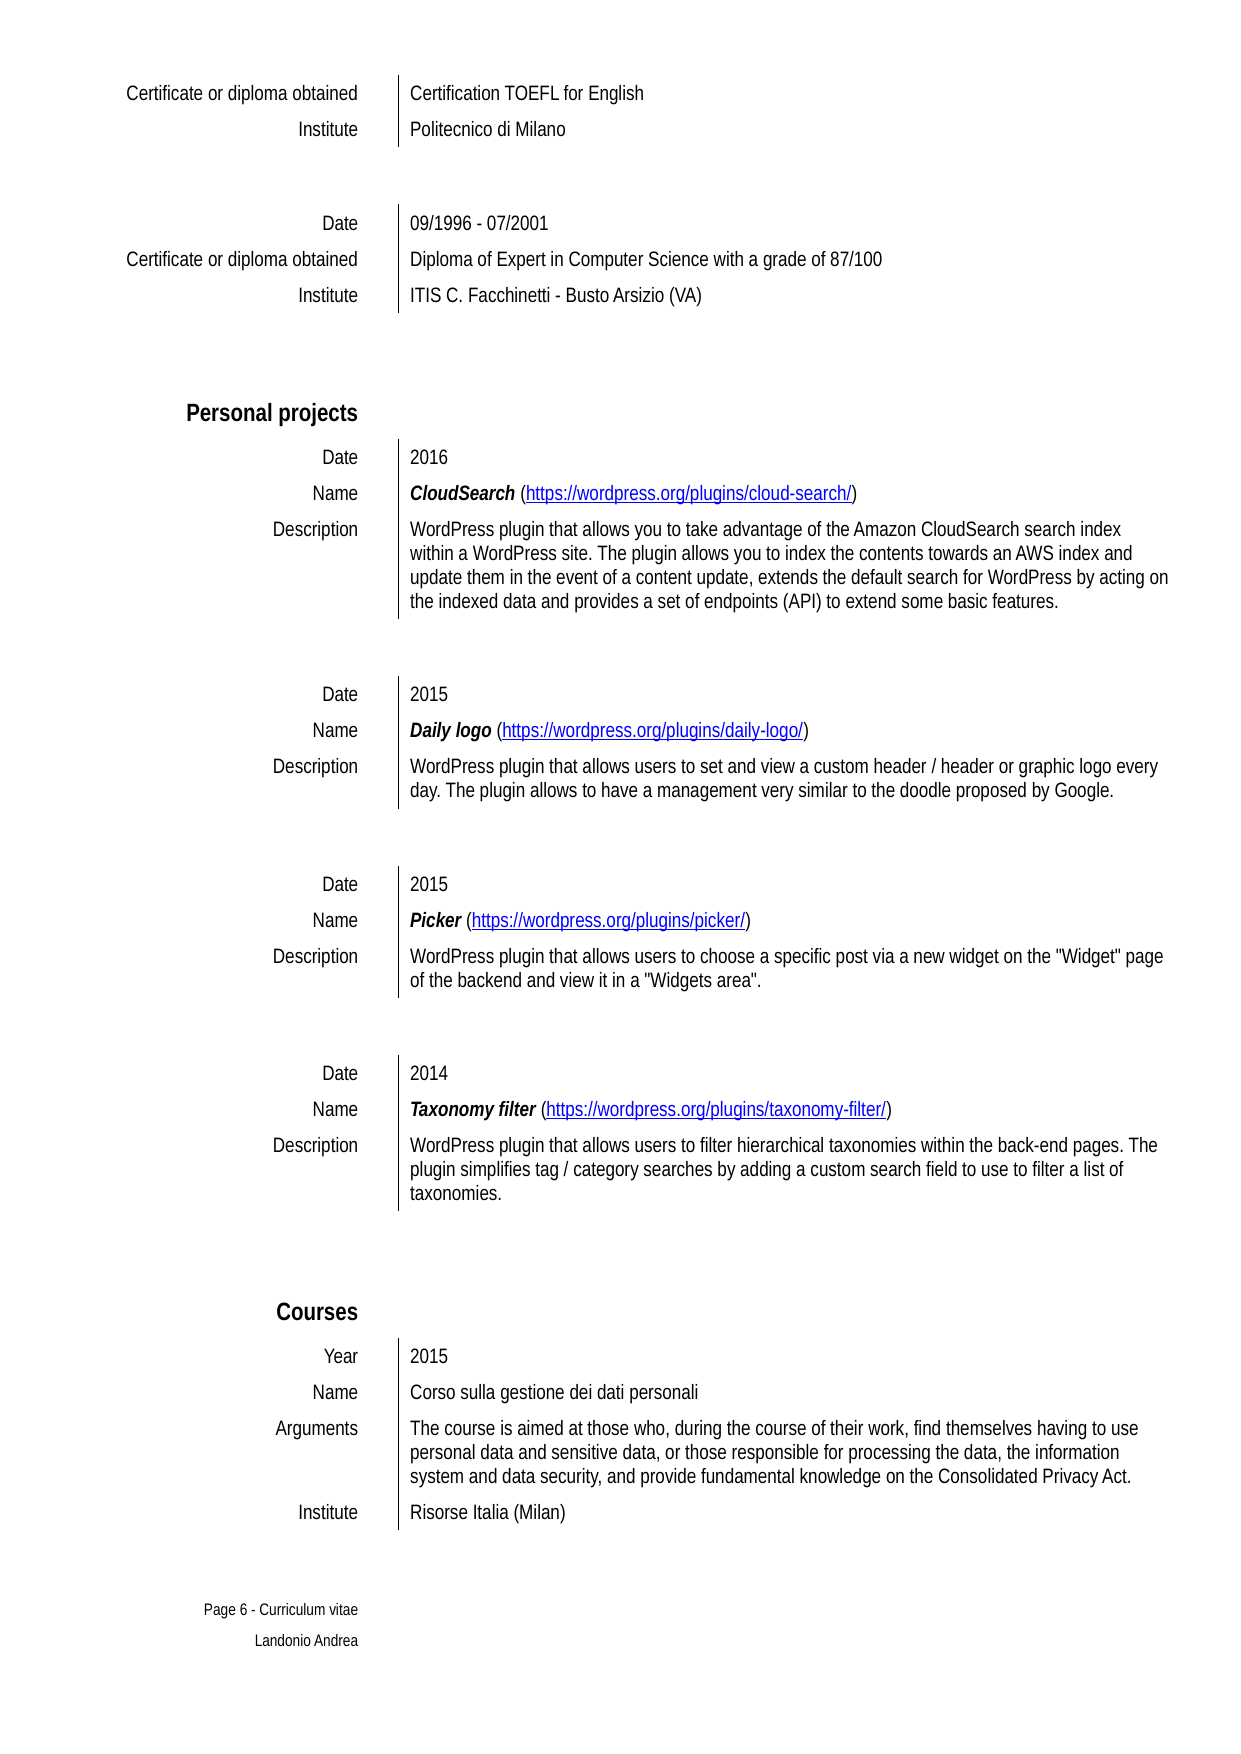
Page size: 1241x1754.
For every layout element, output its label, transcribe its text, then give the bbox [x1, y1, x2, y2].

table_cell Institute [59, 1494, 369, 1530]
table_cell Risorse Italia (Milan) [399, 1494, 1181, 1530]
table_cell [369, 713, 398, 748]
table_cell [369, 1374, 398, 1410]
table_cell [369, 1410, 398, 1494]
table_cell Certificate or diploma obtained [59, 75, 369, 111]
table_header 2015 [399, 676, 1181, 712]
table_cell Description [59, 938, 369, 998]
table_cell WordPress plugin that allows you to take advantage of the Amazon CloudSearch search index within a WordPress site. The plugin allows you to index the contents towards an AWS index and update them in the event of a content update, extends the default search for WordPress by acting on the indexed data and provides a set of endpoints (API) to extend some basic features. [399, 511, 1181, 619]
table_header 2015 [399, 1338, 1181, 1374]
table_cell Certificate or diploma obtained [59, 240, 369, 276]
table_header [369, 1338, 398, 1374]
table_cell Description [59, 1127, 369, 1211]
table_cell Description [59, 749, 369, 808]
table_cell Certification TOEFL for English [399, 75, 1181, 111]
table_cell Institute [59, 111, 369, 147]
table_cell [369, 1494, 398, 1530]
table_header Date [59, 1055, 369, 1091]
table_header Personal projects [59, 399, 369, 427]
table_cell [369, 511, 398, 619]
table_cell Name [59, 902, 369, 938]
table_header [369, 204, 398, 240]
table_cell ITIS C. Facchinetti - Busto Arsizio (VA) [399, 276, 1181, 312]
table_cell Picker (https://wordpress.org/plugins/picker/) [399, 902, 1181, 938]
table_header Date [59, 204, 369, 240]
table_header 2014 [399, 1055, 1181, 1091]
table_cell Name [59, 1091, 369, 1127]
table_header Courses [59, 1297, 369, 1326]
table_cell [369, 75, 398, 111]
table_cell Diploma of Expert in Computer Science with a grade of 87/100 [399, 240, 1181, 276]
table_cell Description [59, 511, 369, 619]
table_cell [369, 749, 398, 808]
table_header Date [59, 439, 369, 475]
table_header Year [59, 1338, 369, 1374]
table_cell WordPress plugin that allows users to filter hierarchical taxonomies within the back-end pages. The plugin simplifies tag / category searches by adding a custom search field to use to filter a list of taxonomies. [399, 1127, 1181, 1211]
table_header 2015 [399, 866, 1181, 902]
table_header Date [59, 676, 369, 712]
table_header [369, 1055, 398, 1091]
table_cell [369, 276, 398, 312]
table_cell [369, 240, 398, 276]
table_cell Name [59, 713, 369, 748]
table_cell Politecnico di Milano [399, 111, 1181, 147]
table_cell The course is aimed at those who, during the course of their work, find themselves having to use personal data and sensitive data, or those responsible for processing the data, the information system and data security, and provide fundamental knowledge on the Consolidated Privacy Act. [399, 1410, 1181, 1494]
table_cell Daily logo (https://wordpress.org/plugins/daily-logo/) [399, 713, 1181, 748]
table_cell Name [59, 475, 369, 511]
table_header 2016 [399, 439, 1181, 475]
table_cell Corso sulla gestione dei dati personali [399, 1374, 1181, 1410]
table_header [369, 439, 398, 475]
table_cell Institute [59, 276, 369, 312]
table_cell [369, 902, 398, 938]
table_header [369, 866, 398, 902]
table_cell [369, 1127, 398, 1211]
table_header [369, 676, 398, 712]
table_cell Name [59, 1374, 369, 1410]
table_cell [369, 938, 398, 998]
table_cell Arguments [59, 1410, 369, 1494]
table_cell [369, 111, 398, 147]
table_header 09/1996 - 07/2001 [399, 204, 1181, 240]
table_cell CloudSearch (https://wordpress.org/plugins/cloud-search/) [399, 475, 1181, 511]
table_cell Taxonomy filter (https://wordpress.org/plugins/taxonomy-filter/) [399, 1091, 1181, 1127]
table_cell [369, 475, 398, 511]
table_header Date [59, 866, 369, 902]
table_cell WordPress plugin that allows users to set and view a custom header / header or graphic logo every day. The plugin allows to have a management very similar to the doodle proposed by Google. [399, 749, 1181, 808]
table_cell [369, 1091, 398, 1127]
table_cell WordPress plugin that allows users to choose a specific post via a new widget on the "Widget" page of the backend and view it in a "Widgets area". [399, 938, 1181, 998]
